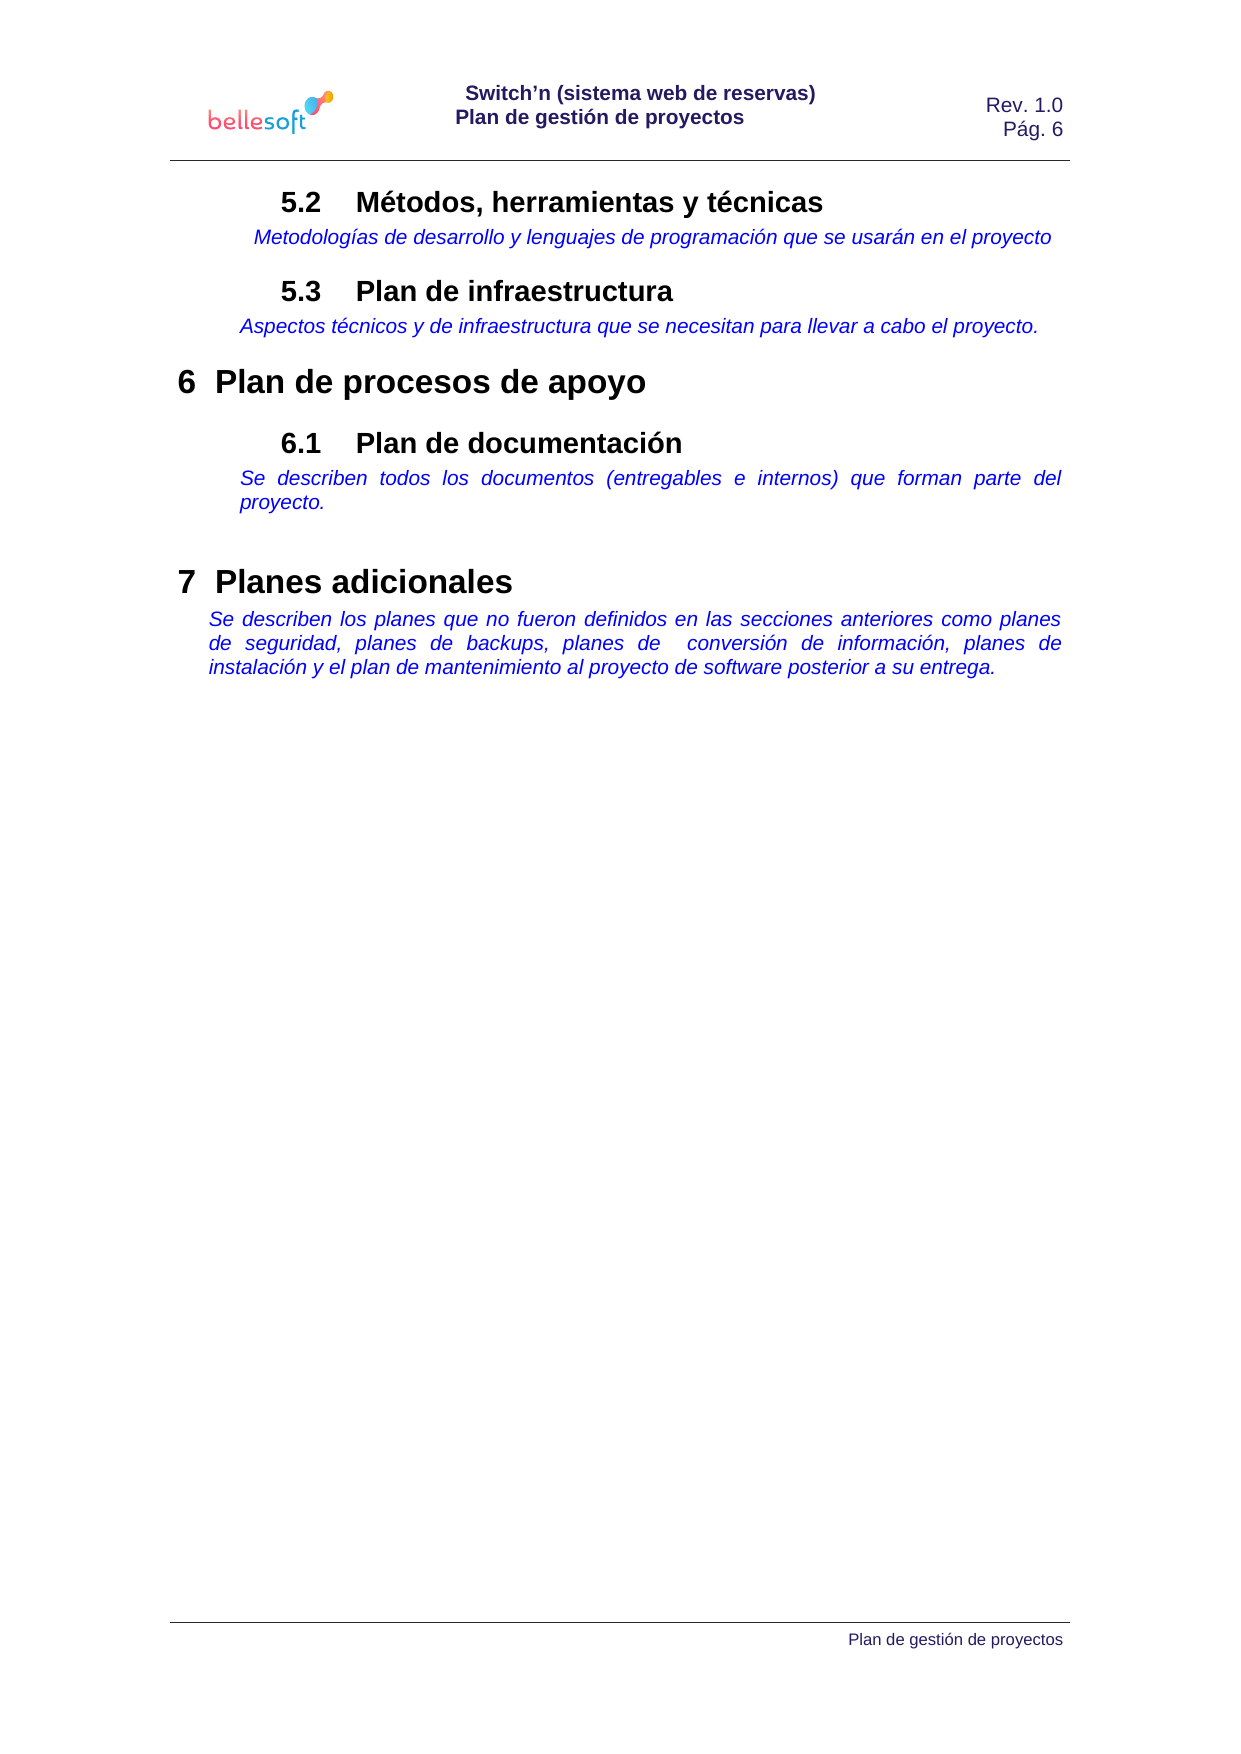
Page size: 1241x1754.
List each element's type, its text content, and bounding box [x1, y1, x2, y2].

picture [186, 81, 356, 144]
text Aspectos técnicos y de infraestructura que se necesitan para llevar a cabo el proyecto. [240, 313, 1063, 337]
subtitle Métodos, herramientas y técnicas [281, 185, 1063, 218]
text Se describen todos los documentos (entregables e internos) que forman parte del proyecto. [240, 466, 1063, 513]
text Metodologías de desarrollo y lenguajes de programación que se usarán en el proyecto [252, 225, 1063, 249]
subtitle Plan de procesos de apoyo [177, 362, 1063, 401]
subtitle Plan de documentación [281, 426, 1063, 459]
subtitle Planes adicionales [177, 562, 1063, 601]
text Se describen los planes que no fueron definidos en las secciones anteriores como planes de seguridad, planes de backups, planes de conversión de información, planes de instalación y el plan de mantenimiento al proyecto de software posterior a su entrega. [208, 607, 1063, 679]
subtitle Plan de infraestructura [281, 274, 1063, 307]
